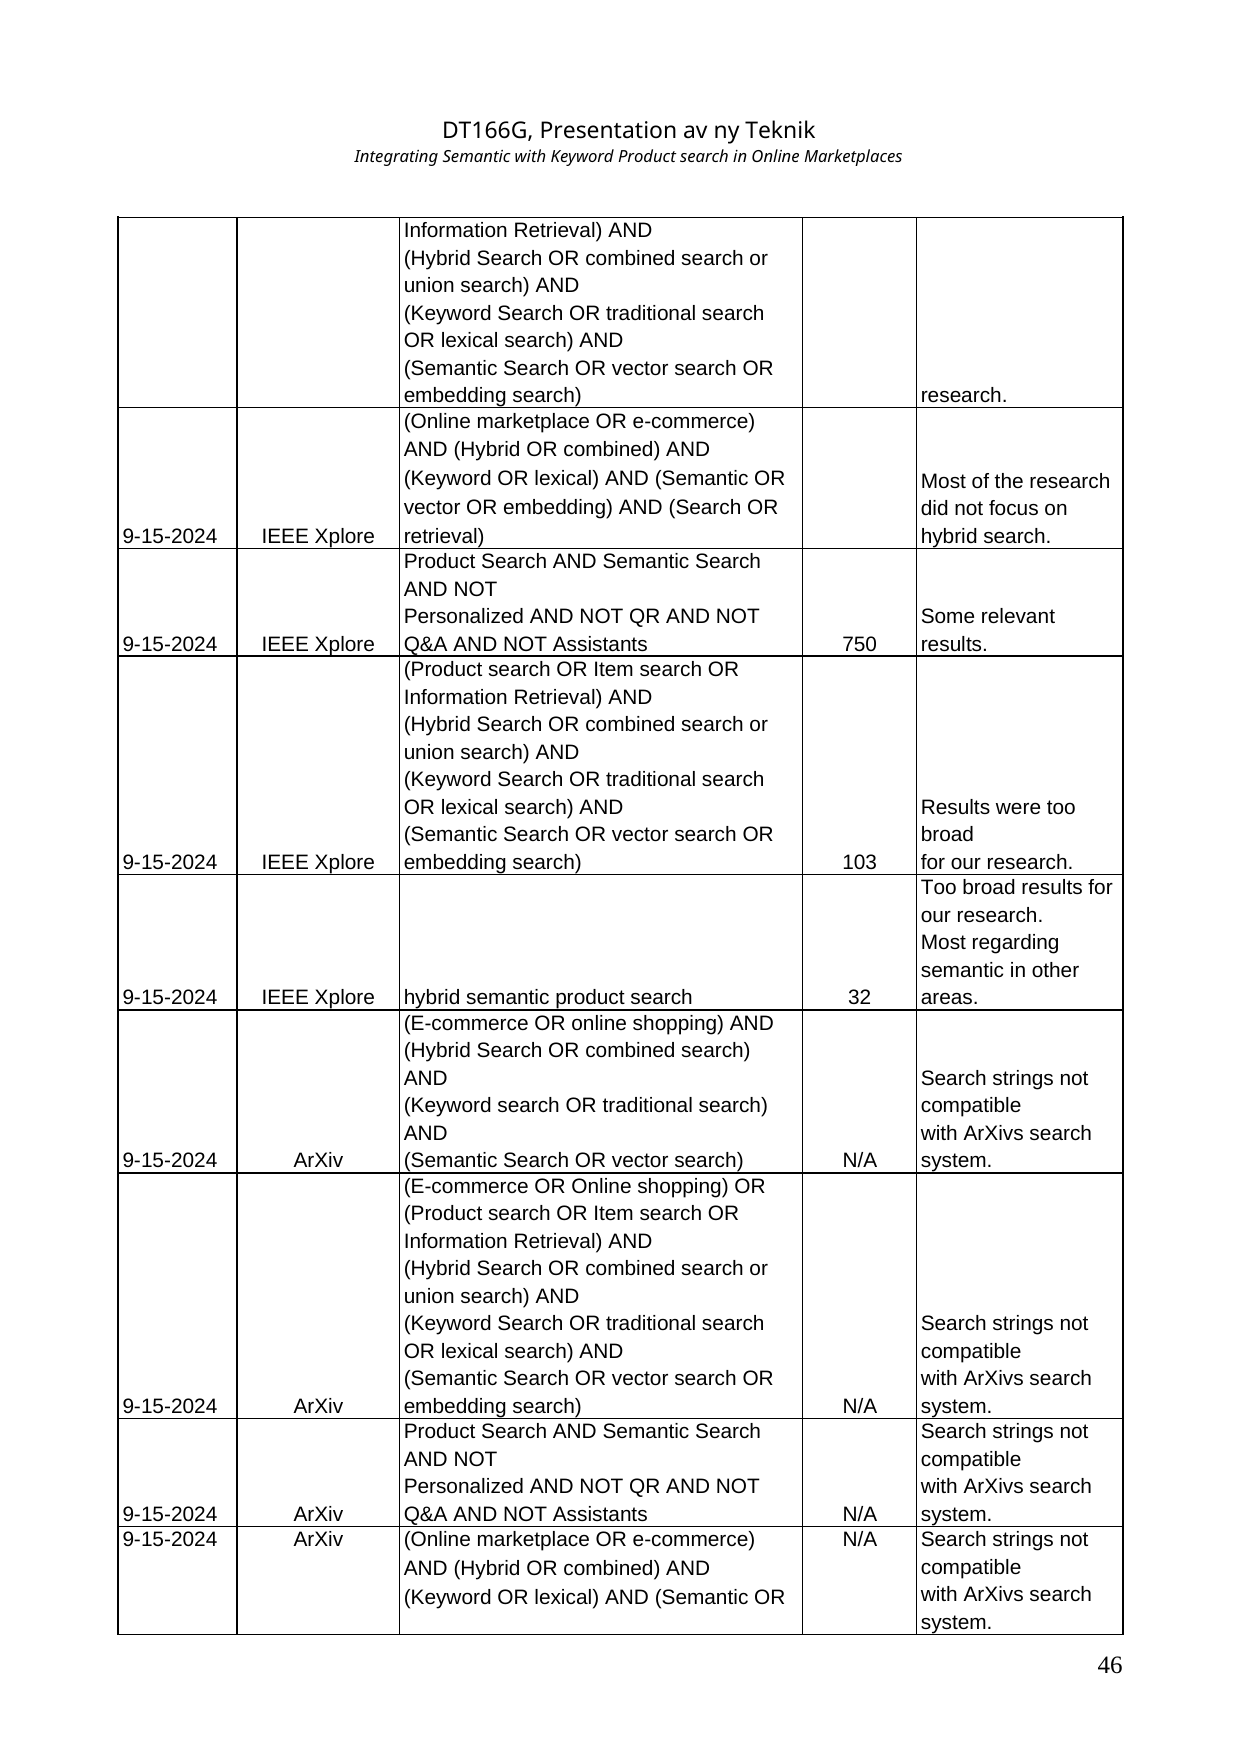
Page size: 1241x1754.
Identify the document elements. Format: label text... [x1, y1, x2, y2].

table_cell [119, 218, 236, 407]
table_cell [238, 218, 399, 407]
table_cell [803, 218, 916, 407]
table_cell Product Search AND Semantic Search AND NOT Personalized AND NOT QR AND NOT Q&A AND NOT Assistants [400, 549, 802, 655]
table_cell 9-15-2024 [119, 1419, 236, 1526]
table_cell (Online marketplace OR e-commerce) AND (Hybrid OR combined) AND (Keyword OR lexical) AND (Semantic OR vector OR embedding) AND (Search OR retrieval) [400, 408, 802, 547]
table_cell IEEE Xplore [238, 549, 399, 655]
table_cell 103 [803, 657, 916, 873]
table_cell hybrid semantic product search [400, 875, 802, 1009]
table_cell 9-15-2024 [119, 1527, 236, 1633]
table_cell 9-15-2024 [119, 1011, 236, 1172]
table_cell Search strings not compatible with ArXivs search system. [917, 1011, 1122, 1172]
table_cell [803, 408, 916, 547]
table_cell 9-15-2024 [119, 875, 236, 1009]
table_cell (Product search OR Item search OR Information Retrieval) AND (Hybrid Search OR combined search or union search) AND (Keyword Search OR traditional search OR lexical search) AND (Semantic Search OR vector search OR embedding search) [400, 657, 802, 873]
table_cell Search strings not compatible with ArXivs search system. [917, 1174, 1122, 1417]
table_cell N/A [803, 1527, 916, 1633]
table_cell Most of the research did not focus on hybrid search. [917, 408, 1122, 547]
table_cell (E-commerce OR online shopping) AND (Hybrid Search OR combined search) AND (Keyword search OR traditional search) AND (Semantic Search OR vector search) [400, 1011, 802, 1172]
table_cell ArXiv [238, 1419, 399, 1526]
table_cell N/A [803, 1419, 916, 1526]
table_cell Too broad results for our research. Most regarding semantic in other areas. [917, 875, 1122, 1009]
table_cell 32 [803, 875, 916, 1009]
table_cell research. [917, 218, 1122, 407]
table_cell IEEE Xplore [238, 875, 399, 1009]
table_cell Results were too broad for our research. [917, 657, 1122, 873]
table_cell 9-15-2024 [119, 657, 236, 873]
table_cell Search strings not compatible with ArXivs search system. [917, 1419, 1122, 1526]
table_cell (E-commerce OR Online shopping) OR (Product search OR Item search OR Information Retrieval) AND (Hybrid Search OR combined search or union search) AND (Keyword Search OR traditional search OR lexical search) AND (Semantic Search OR vector search OR embedding search) [400, 1174, 802, 1417]
table_cell IEEE Xplore [238, 408, 399, 547]
table_cell 9-15-2024 [119, 549, 236, 655]
table_cell ArXiv [238, 1011, 399, 1172]
table_cell N/A [803, 1011, 916, 1172]
table_cell Search strings not compatible with ArXivs search system. [917, 1527, 1122, 1633]
table_cell Information Retrieval) AND (Hybrid Search OR combined search or union search) AND (Keyword Search OR traditional search OR lexical search) AND (Semantic Search OR vector search OR embedding search) [400, 218, 802, 407]
table_cell IEEE Xplore [238, 657, 399, 873]
table_cell 9-15-2024 [119, 408, 236, 547]
table_cell ArXiv [238, 1174, 399, 1417]
table_cell 9-15-2024 [119, 1174, 236, 1417]
table_cell 750 [803, 549, 916, 655]
table_cell Product Search AND Semantic Search AND NOT Personalized AND NOT QR AND NOT Q&A AND NOT Assistants [400, 1419, 802, 1526]
table_cell ArXiv [238, 1527, 399, 1633]
table_cell Some relevant results. [917, 549, 1122, 655]
table_cell (Online marketplace OR e-commerce) AND (Hybrid OR combined) AND (Keyword OR lexical) AND (Semantic OR [400, 1527, 802, 1633]
table_cell N/A [803, 1174, 916, 1417]
